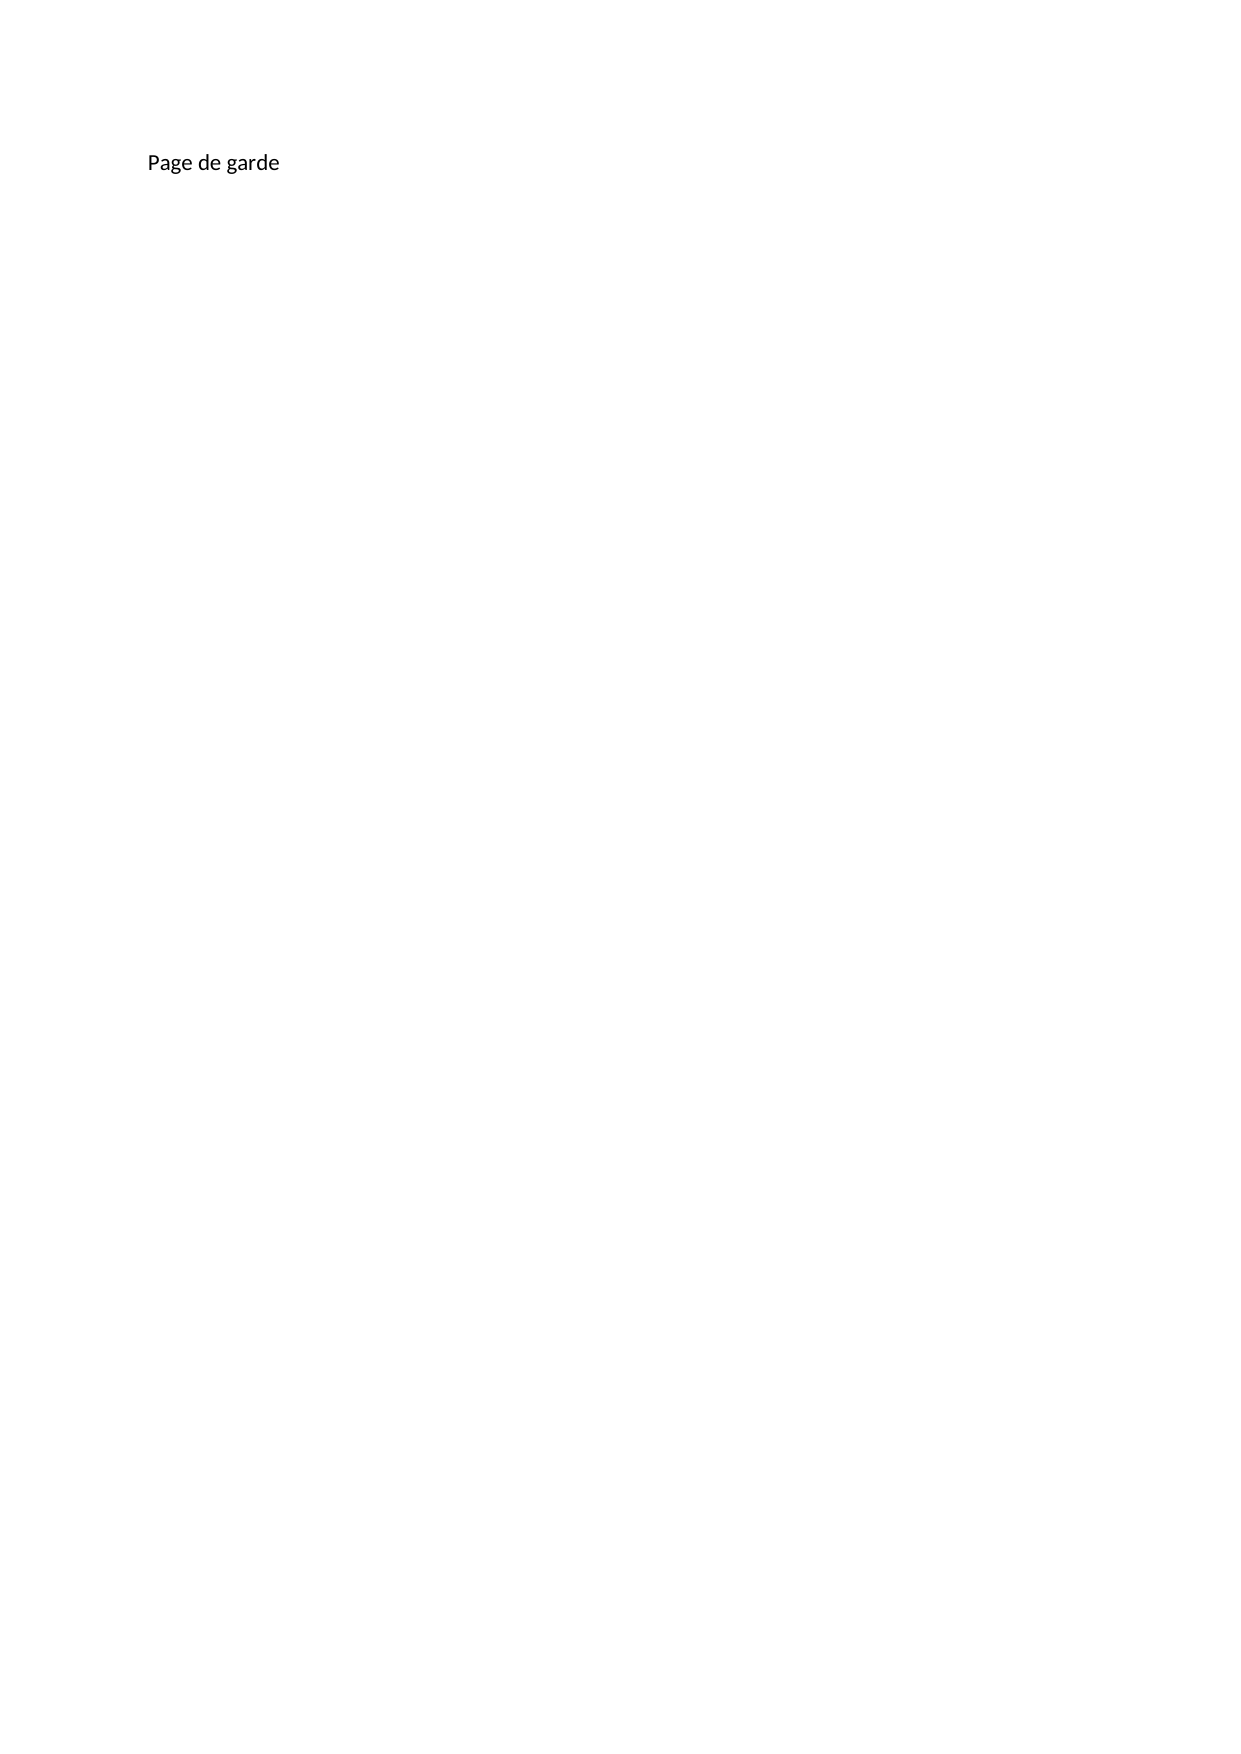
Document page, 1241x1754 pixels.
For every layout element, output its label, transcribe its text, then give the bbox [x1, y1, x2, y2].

text Page de garde [148, 148, 1093, 176]
